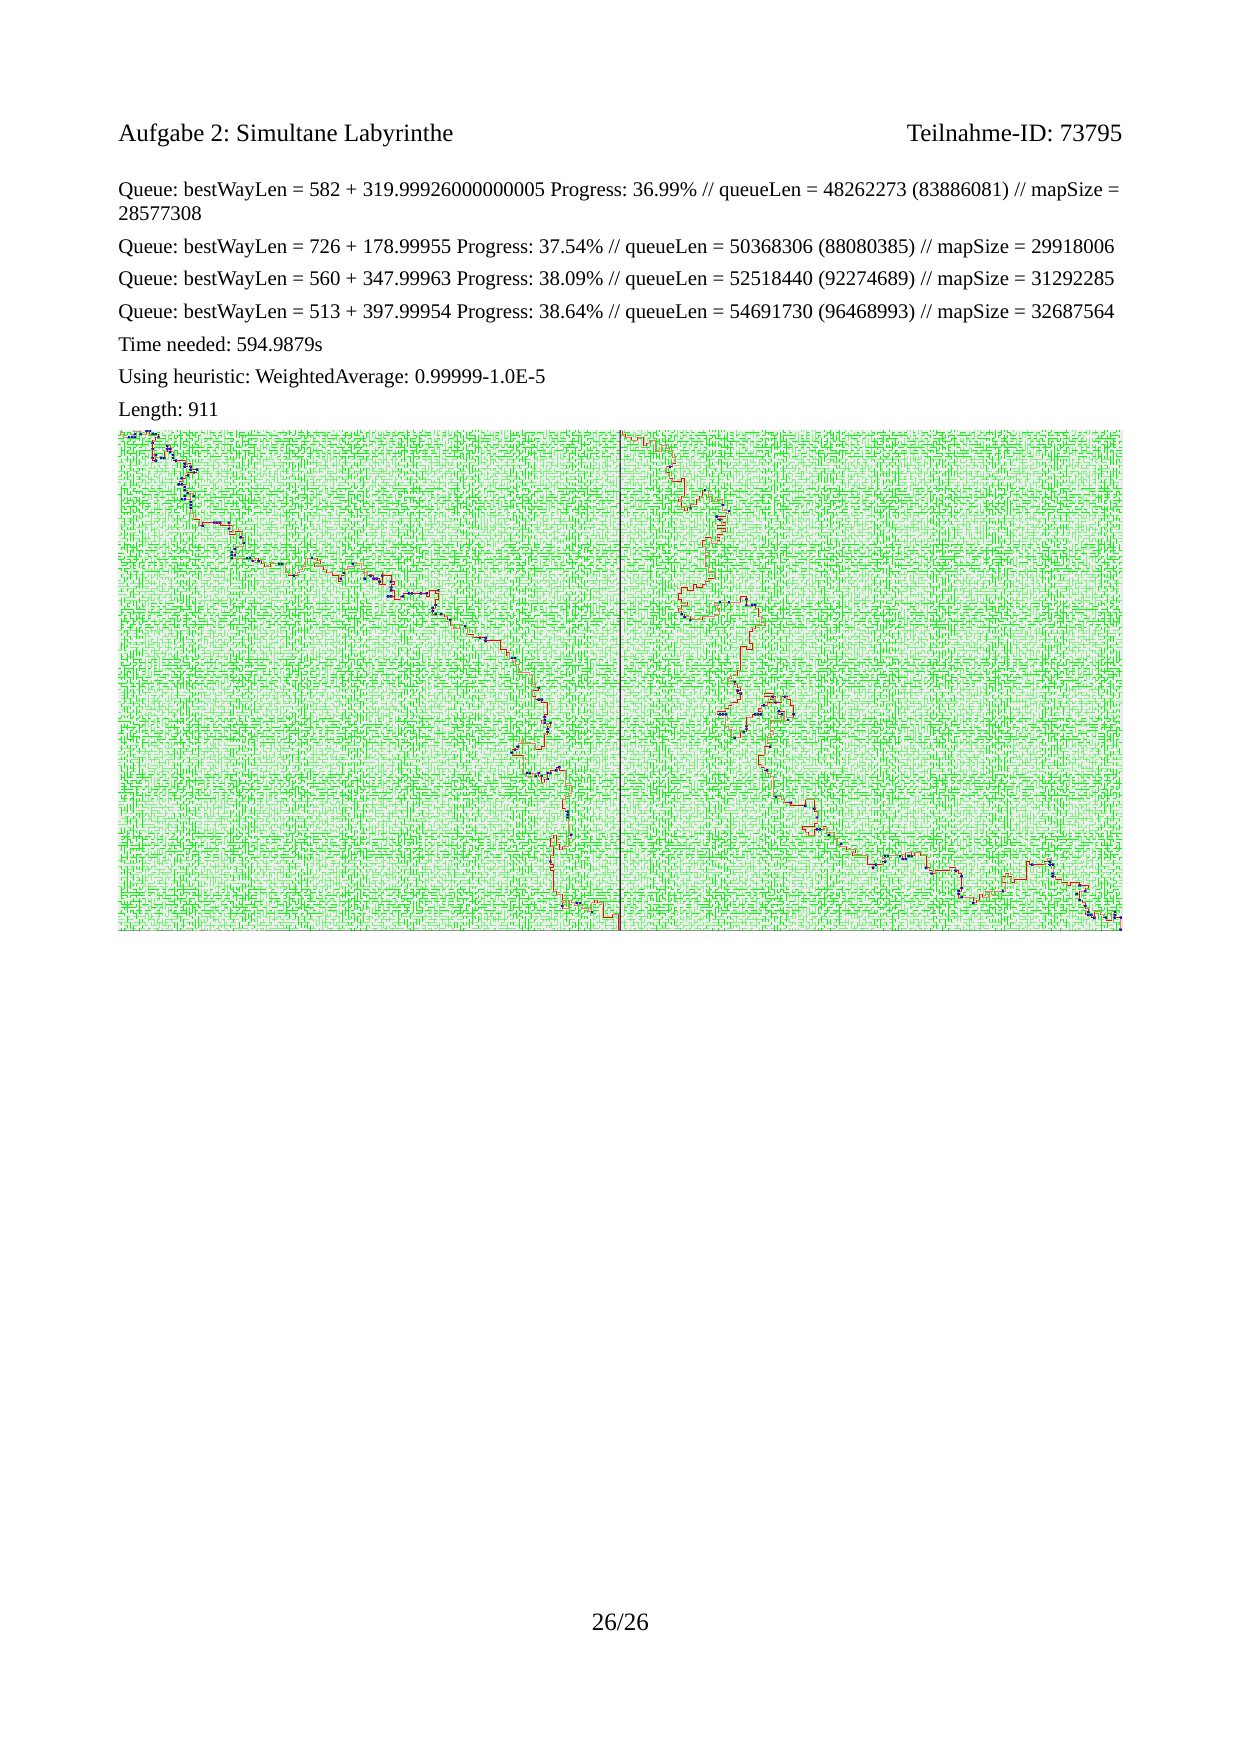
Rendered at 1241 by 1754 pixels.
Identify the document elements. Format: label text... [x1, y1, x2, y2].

text Using heuristic: WeightedAverage: 0.99999-1.0E-5 [118, 364, 1122, 388]
picture [118, 430, 1123, 931]
text Length: 911 [118, 397, 1122, 421]
text Queue: bestWayLen = 513 + 397.99954 Progress: 38.64% // queueLen = 54691730 (96468993) // mapSize = 32687564 [118, 299, 1122, 323]
text Queue: bestWayLen = 582 + 319.99926000000005 Progress: 36.99% // queueLen = 48262273 (83886081) // mapSize = 28577308 [118, 177, 1122, 225]
text Time needed: 594.9879s [118, 332, 1122, 356]
text Queue: bestWayLen = 726 + 178.99955 Progress: 37.54% // queueLen = 50368306 (88080385) // mapSize = 29918006 [118, 234, 1122, 258]
text Queue: bestWayLen = 560 + 347.99963 Progress: 38.09% // queueLen = 52518440 (92274689) // mapSize = 31292285 [118, 266, 1122, 290]
